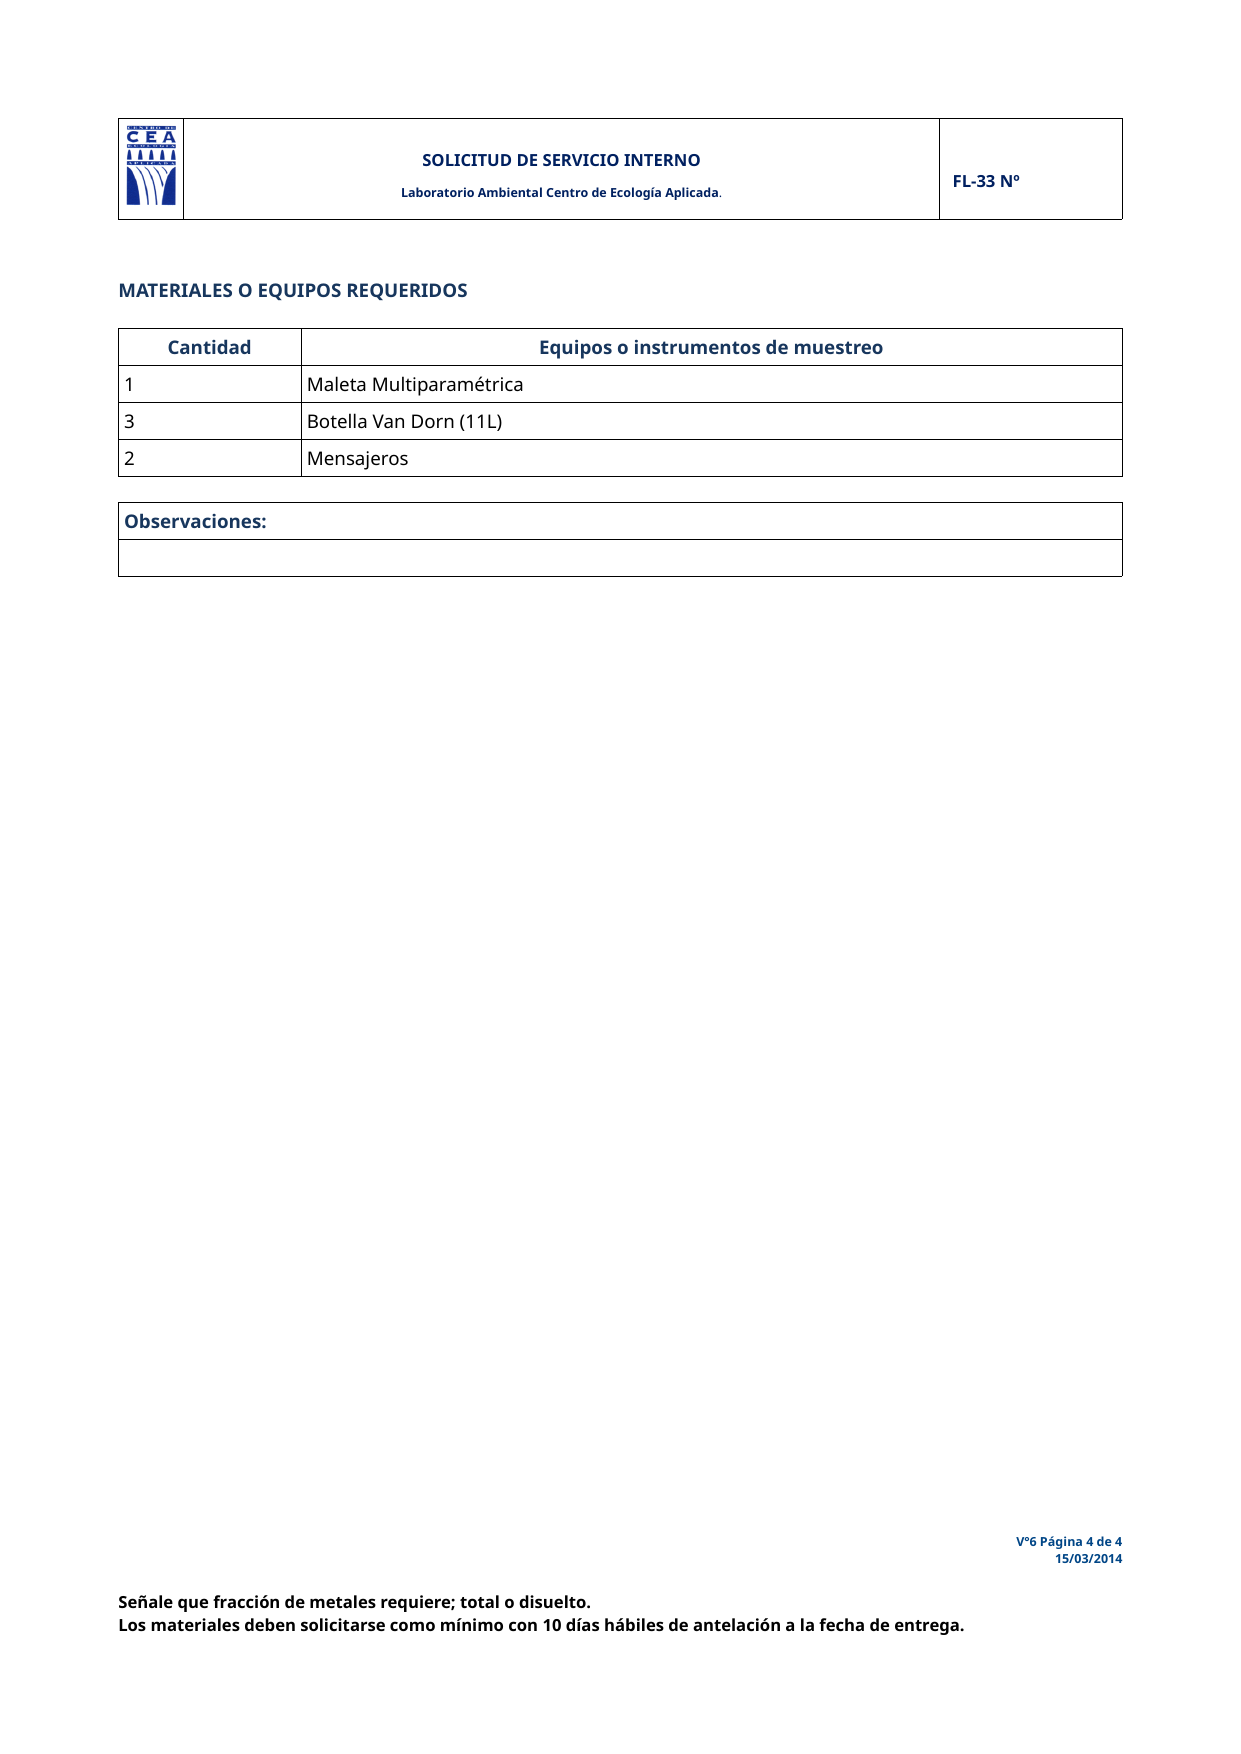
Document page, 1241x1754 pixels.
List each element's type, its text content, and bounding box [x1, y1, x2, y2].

text MATERIALES O EQUIPOS REQUERIDOS [118, 277, 1122, 303]
table_cell [119, 540, 1122, 576]
table_header Equipos o instrumentos de muestreo [302, 329, 1122, 365]
table_cell Maleta Multiparamétrica [302, 366, 1122, 402]
table_header Cantidad [119, 329, 301, 365]
table_header Observaciones: [119, 503, 1122, 539]
table_cell 3 [119, 403, 301, 439]
table_cell Mensajeros [302, 440, 1122, 476]
table_cell 1 [119, 366, 301, 402]
table_cell Botella Van Dorn (11L) [302, 403, 1122, 439]
picture [124, 123, 179, 207]
table_cell 2 [119, 440, 301, 476]
